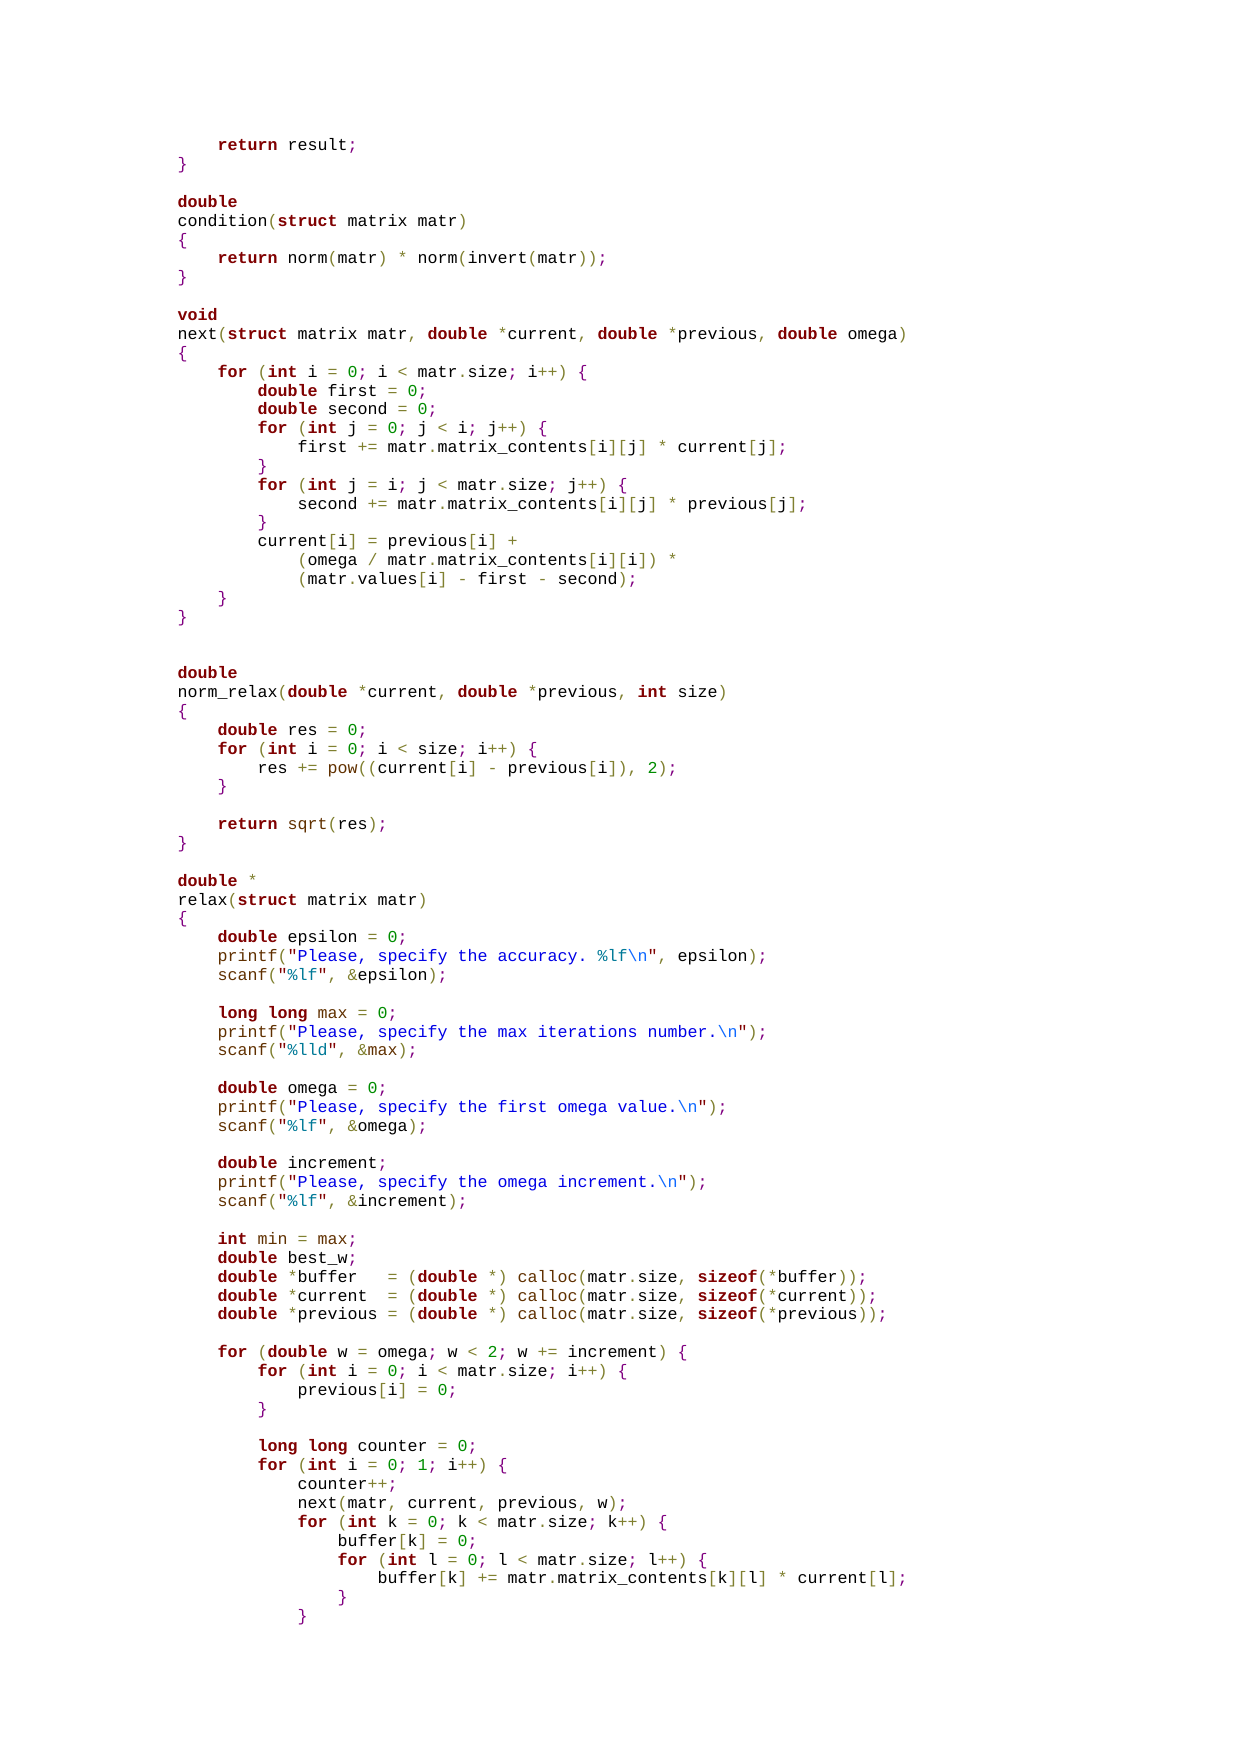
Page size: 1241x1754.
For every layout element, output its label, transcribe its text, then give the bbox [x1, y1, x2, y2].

text double second = 0; [177, 401, 1152, 420]
text int min = max; [177, 1231, 1152, 1249]
text printf("Please, specify the omega increment.\n"); [177, 1174, 1152, 1193]
text scanf("%lf", &omega); [177, 1117, 1152, 1136]
text } [177, 778, 1152, 797]
text { [177, 344, 1152, 363]
text { [177, 231, 1152, 250]
text double [177, 193, 1152, 212]
text printf("Please, specify the max iterations number.\n"); [177, 1023, 1152, 1042]
text buffer[k] += matr.matrix_contents[k][l] * current[l]; [177, 1570, 1152, 1589]
text double [177, 665, 1152, 684]
text { [177, 703, 1152, 721]
text } [177, 156, 1152, 175]
text double *current = (double *) calloc(matr.size, sizeof(*current)); [177, 1287, 1152, 1306]
text } [177, 608, 1152, 627]
text (omega / matr.matrix_contents[i][i]) * [177, 552, 1152, 571]
text for (int i = 0; i < matr.size; i++) { [177, 1362, 1152, 1381]
text long long counter = 0; [177, 1438, 1152, 1457]
text double *previous = (double *) calloc(matr.size, sizeof(*previous)); [177, 1306, 1152, 1325]
text double * [177, 872, 1152, 891]
text double omega = 0; [177, 1080, 1152, 1098]
text } [177, 589, 1152, 608]
text return result; [177, 137, 1152, 156]
text buffer[k] = 0; [177, 1532, 1152, 1551]
text printf("Please, specify the first omega value.\n"); [177, 1098, 1152, 1117]
text return sqrt(res); [177, 816, 1152, 834]
text for (double w = omega; w < 2; w += increment) { [177, 1344, 1152, 1362]
text } [177, 269, 1152, 288]
text } [177, 1400, 1152, 1419]
text scanf("%lf", &epsilon); [177, 967, 1152, 985]
text void [177, 307, 1152, 326]
text scanf("%lf", &increment); [177, 1193, 1152, 1212]
text next(struct matrix matr, double *current, double *previous, double omega) [177, 326, 1152, 344]
text double best_w; [177, 1249, 1152, 1268]
text scanf("%lld", &max); [177, 1042, 1152, 1061]
text counter++; [177, 1476, 1152, 1494]
text } [177, 1608, 1152, 1626]
text for (int i = 0; 1; i++) { [177, 1457, 1152, 1476]
text current[i] = previous[i] + [177, 533, 1152, 552]
text second += matr.matrix_contents[i][j] * previous[j]; [177, 495, 1152, 514]
text double increment; [177, 1155, 1152, 1174]
text for (int j = i; j < matr.size; j++) { [177, 476, 1152, 495]
text for (int j = 0; j < i; j++) { [177, 420, 1152, 439]
text for (int k = 0; k < matr.size; k++) { [177, 1513, 1152, 1532]
text relax(struct matrix matr) [177, 891, 1152, 910]
text condition(struct matrix matr) [177, 212, 1152, 231]
text double first = 0; [177, 382, 1152, 401]
text long long max = 0; [177, 1004, 1152, 1023]
text } [177, 457, 1152, 476]
text next(matr, current, previous, w); [177, 1494, 1152, 1513]
text previous[i] = 0; [177, 1381, 1152, 1400]
text } [177, 834, 1152, 853]
text } [177, 514, 1152, 533]
text printf("Please, specify the accuracy. %lf\n", epsilon); [177, 948, 1152, 967]
text first += matr.matrix_contents[i][j] * current[j]; [177, 439, 1152, 457]
text norm_relax(double *current, double *previous, int size) [177, 684, 1152, 703]
text res += pow((current[i] - previous[i]), 2); [177, 759, 1152, 778]
text for (int i = 0; i < matr.size; i++) { [177, 363, 1152, 382]
text for (int i = 0; i < size; i++) { [177, 740, 1152, 759]
text { [177, 910, 1152, 929]
text for (int l = 0; l < matr.size; l++) { [177, 1551, 1152, 1570]
text } [177, 1589, 1152, 1608]
text double *buffer = (double *) calloc(matr.size, sizeof(*buffer)); [177, 1268, 1152, 1287]
text double epsilon = 0; [177, 929, 1152, 948]
text return norm(matr) * norm(invert(matr)); [177, 250, 1152, 269]
text (matr.values[i] - first - second); [177, 571, 1152, 589]
text double res = 0; [177, 721, 1152, 740]
